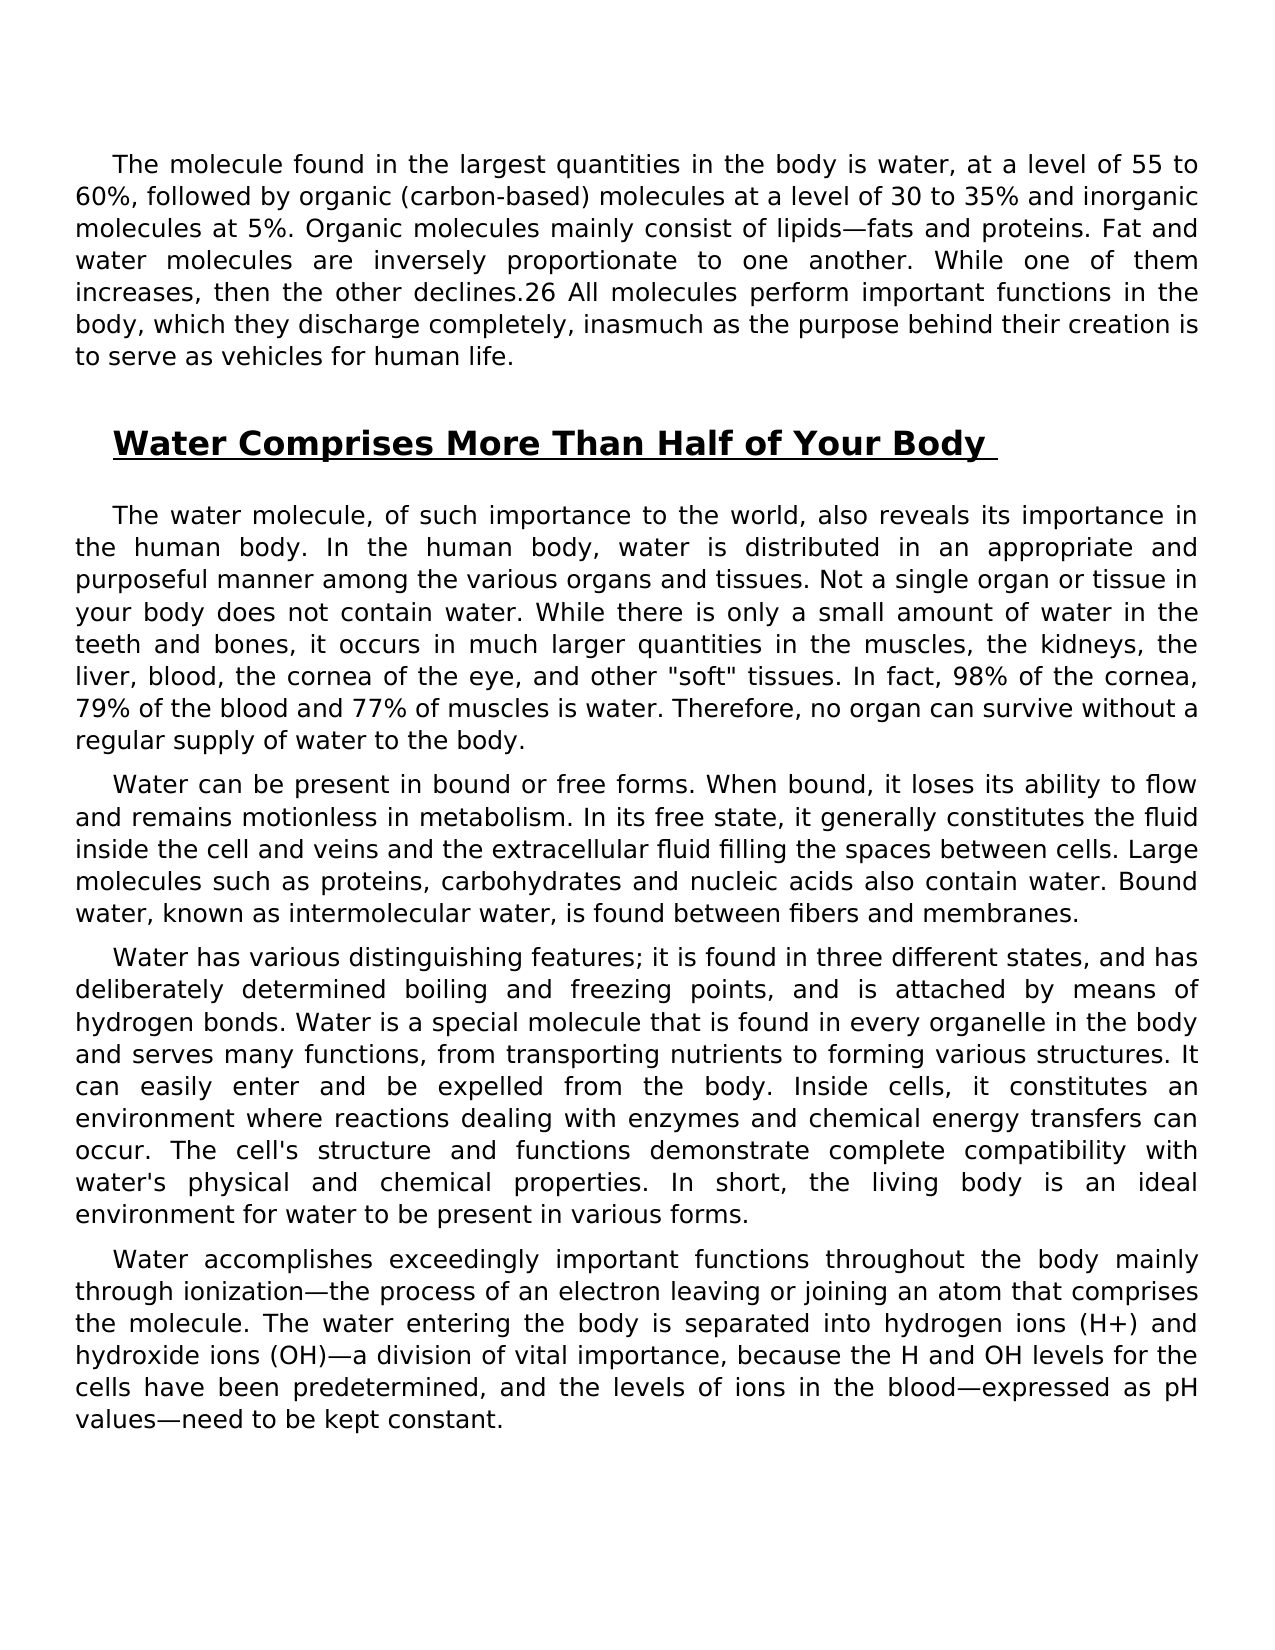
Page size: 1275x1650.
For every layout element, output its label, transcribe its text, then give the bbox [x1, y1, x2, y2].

text The water molecule, of such importance to the world, also reveals its importance in the human body. In the human body, water is distributed in an appropriate and purposeful manner among the various organs and tissues. Not a single organ or tissue in your body does not contain water. While there is only a small amount of water in the teeth and bones, it occurs in much larger quantities in the muscles, the kidneys, the liver, blood, the cornea of the eye, and other "soft" tissues. In fact, 98% of the cornea, 79% of the blood and 77% of muscles is water. Therefore, no organ can survive without a regular supply of water to the body. [75, 502, 1200, 755]
subtitle Water Comprises More Than Half of Your Body [112, 424, 1200, 463]
text The molecule found in the largest quantities in the body is water, at a level of 55 to 60%, followed by organic (carbon-based) molecules at a level of 30 to 35% and inorganic molecules at 5%. Organic molecules mainly consist of lipids—fats and proteins. Fat and water molecules are inversely proportionate to one another. While one of them increases, then the other declines.26 All molecules perform important functions in the body, which they discharge completely, inasmuch as the purpose behind their creation is to serve as vehicles for human life. [75, 150, 1200, 372]
text Water has various distinguishing features; it is found in three different states, and has deliberately determined boiling and freezing points, and is attached by means of hydrogen bonds. Water is a special molecule that is found in every organelle in the body and serves many functions, from transporting nutrients to forming various structures. It can easily enter and be expelled from the body. Inside cells, it constitutes an environment where reactions dealing with enzymes and chemical energy transfers can occur. The cell's structure and functions demonstrate complete compatibility with water's physical and chemical properties. In short, the living body is an ideal environment for water to be present in various forms. [75, 944, 1200, 1229]
text Water can be present in bound or free forms. When bound, it loses its ability to flow and remains motionless in metabolism. In its free state, it generally constitutes the fluid inside the cell and veins and the extracellular fluid filling the spaces between cells. Large molecules such as proteins, carbohydrates and nucleic acids also contain water. Bound water, known as intermolecular water, is found between fibers and membranes. [75, 771, 1200, 928]
text Water accomplishes exceedingly important functions throughout the body mainly through ionization—the process of an electron leaving or joining an atom that comprises the molecule. The water entering the body is separated into hydrogen ions (H+) and hydroxide ions (OH)—a division of vital importance, because the H and OH levels for the cells have been predetermined, and the levels of ions in the blood—expressed as pH values—need to be kept constant. [75, 1245, 1200, 1434]
